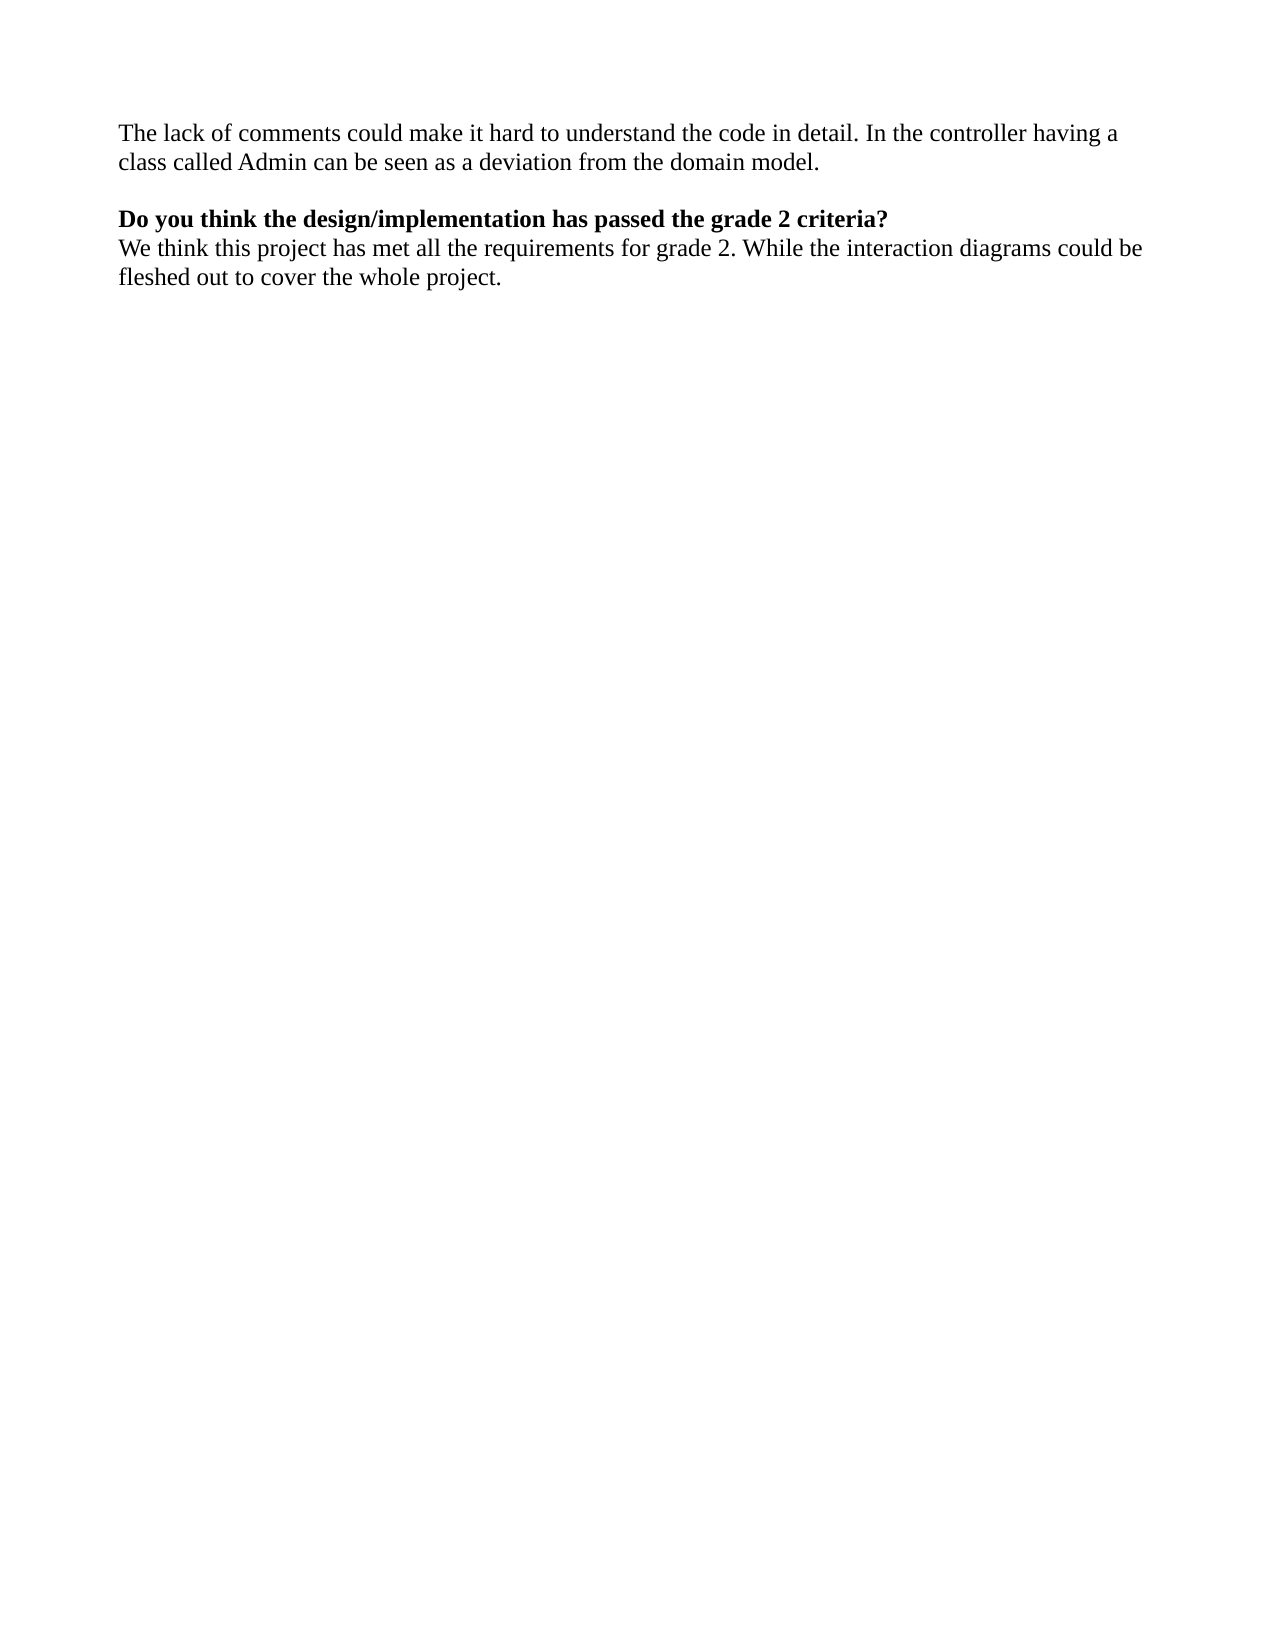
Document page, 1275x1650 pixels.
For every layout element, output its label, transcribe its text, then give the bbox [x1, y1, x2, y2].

text Do you think the design/implementation has passed the grade 2 criteria? [118, 204, 1157, 233]
text The lack of comments could make it hard to understand the code in detail. In the controller having a class called Admin can be seen as a deviation from the domain model. [118, 118, 1157, 176]
text We think this project has met all the requirements for grade 2. While the interaction diagrams could be fleshed out to cover the whole project. [118, 233, 1157, 291]
